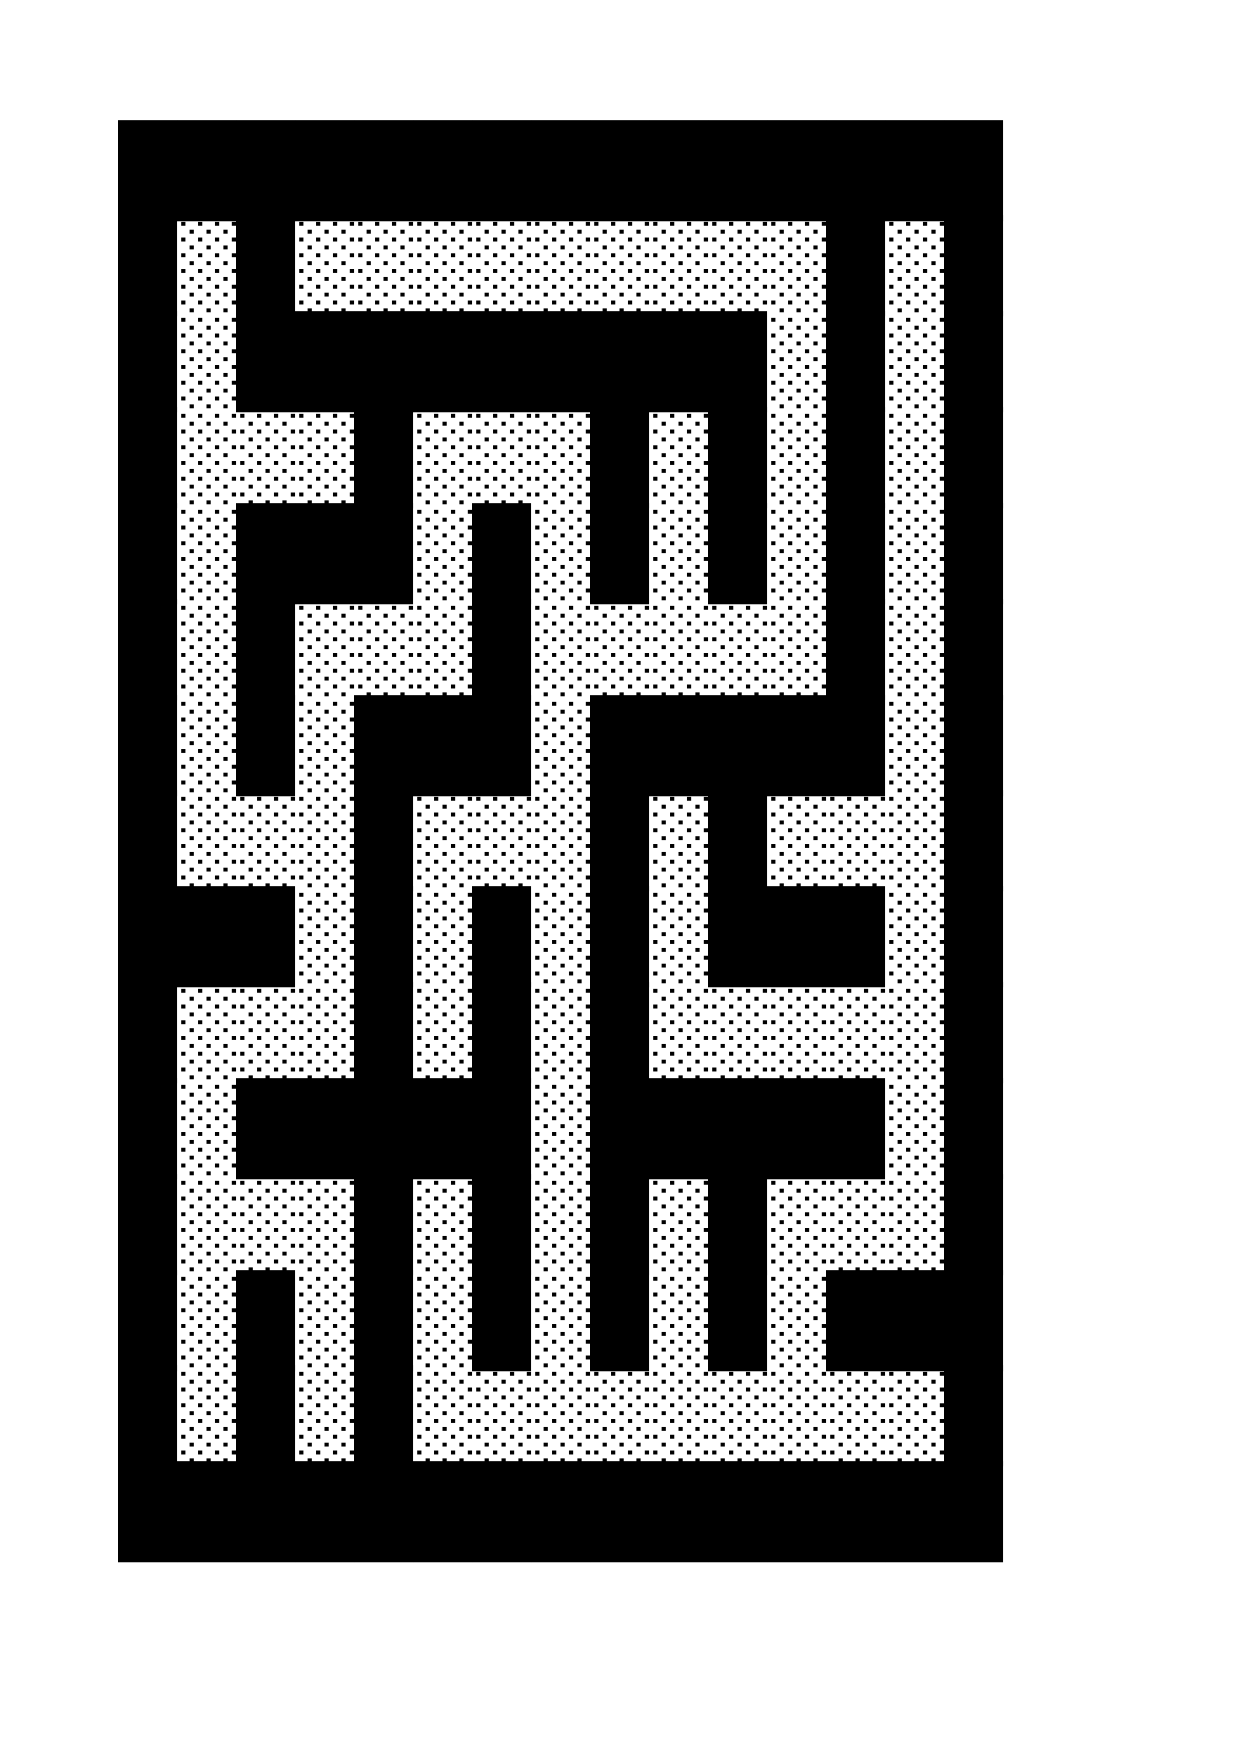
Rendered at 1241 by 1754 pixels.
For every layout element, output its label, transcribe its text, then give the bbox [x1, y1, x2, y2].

text █░█████████░█░█ [759, 310, 826, 406]
text █░█░█░█░█░█░███ [531, 1268, 590, 1364]
text █░░░█░░░█░█░░░█ [177, 789, 354, 885]
text ███░█░█░█░███░█ [1003, 885, 1122, 981]
text █░░░█░░░█░█░░░█ [413, 789, 590, 885]
text ███░█░█░█░███░█ [287, 885, 354, 981]
text █░█░█░█░█░█░███ [413, 1268, 472, 1364]
text █░█░███░█████░█ [531, 693, 603, 789]
text █░░░█░░░█░█░░░█ [649, 796, 708, 885]
text █░█████░█████░█ [177, 1076, 249, 1172]
text █░█░█░░░░░░░░░█ [1003, 1364, 1122, 1460]
text █░███░█░█░█░█░█ [649, 501, 708, 597]
text █░░░█░░░█░█░█░█ [767, 406, 826, 501]
text █░███░█░█░█░█░█ [177, 501, 249, 597]
text █░█░███░█████░█ [295, 693, 367, 789]
text ███░█░█░█░███░█ [877, 885, 944, 981]
text █░█░█░░░░░░░░░█ [413, 1364, 944, 1460]
text █░███░█░█░█░█░█ [885, 501, 944, 597]
text █░█████░█████░█ [531, 1076, 590, 1172]
text ███░█░█░█░███░█ [413, 885, 485, 981]
text █░█░█░█░█░█░███ [649, 1268, 708, 1364]
text █░███░█░█░█░█░█ [523, 501, 590, 597]
text █░░░█░█░█░░░░░█ [531, 981, 590, 1076]
text █░█░░░░░░░░░█░█ [1003, 214, 1122, 310]
text █░█░░░█░░░░░█░█ [531, 597, 826, 693]
text █░█░░░█░░░░░█░█ [1003, 597, 1122, 693]
text ███░█░█░█░███░█ [523, 885, 590, 981]
text █░░░█░░░█░█░█░█ [177, 406, 354, 501]
text █░█░░░░░░░░░█░█ [177, 221, 236, 310]
text █░░░█░█░█░░░░░█ [177, 981, 354, 1076]
text █░█████████░█░█ [177, 310, 236, 406]
text █░░░█░█░█░█░░░█ [649, 1179, 708, 1268]
text █░█░█░█░█░█░███ [1003, 1268, 1122, 1364]
text █░█░░░░░░░░░█░█ [295, 221, 826, 310]
text █░███░█░█░█░█░█ [767, 501, 826, 597]
text █░█░█░░░░░░░░░█ [295, 1364, 354, 1460]
text █░░░█░░░█░█░█░█ [1003, 406, 1122, 501]
text ███░█░█░█░███░█ [649, 885, 708, 981]
text █░█░█░█░█░█░███ [177, 1268, 249, 1364]
text █░░░█░█░█░█░░░█ [531, 1172, 590, 1268]
text █░█░███░█████░█ [885, 693, 944, 789]
text █░░░█░█░█░█░░░█ [1003, 1172, 1122, 1268]
text █░█████████░█░█ [885, 310, 944, 406]
text █░░░█░░░█░█░█░█ [885, 406, 944, 501]
text █░░░█░█░█░█░░░█ [767, 1172, 944, 1268]
text █░█░█░█░█░█░███ [287, 1268, 354, 1364]
text █░░░█░░░█░█░█░█ [413, 412, 590, 501]
text █░█░░░█░░░░░█░█ [177, 597, 236, 693]
text █░░░█░█░█░░░░░█ [1003, 981, 1122, 1076]
text █░█░█░░░░░░░░░█ [177, 1364, 236, 1460]
text ███████████████ [118, 118, 1122, 214]
text █░█░░░█░░░░░█░█ [885, 597, 944, 693]
text █░█████░█████░█ [1003, 1076, 1122, 1172]
text █░░░█░█░█░█░░░█ [413, 1179, 472, 1268]
text █░░░█░█░█░░░░░█ [649, 981, 944, 1076]
text █░█░███░█████░█ [1003, 693, 1122, 789]
text █░███░█░█░█░█░█ [1003, 501, 1122, 597]
text █░░░█░█░█░░░░░█ [413, 981, 472, 1076]
text █░░░█░█░█░█░░░█ [177, 1172, 354, 1268]
text █░█░░░█░░░░░█░█ [295, 597, 472, 693]
text █░█░░░░░░░░░█░█ [885, 221, 944, 310]
text █░█░█░█░█░█░███ [767, 1268, 839, 1364]
text █░███░█░█░█░█░█ [413, 501, 485, 597]
text █░█████████░█░█ [1003, 310, 1122, 406]
text █░█████░█████░█ [877, 1076, 944, 1172]
text ███████████████ [1003, 1460, 1122, 1556]
text █░░░█░░░█░█░█░█ [649, 412, 708, 501]
text █░█░███░█████░█ [177, 693, 236, 789]
text █░░░█░░░█░█░░░█ [767, 789, 944, 885]
text █░░░█░░░█░█░░░█ [1003, 789, 1122, 885]
